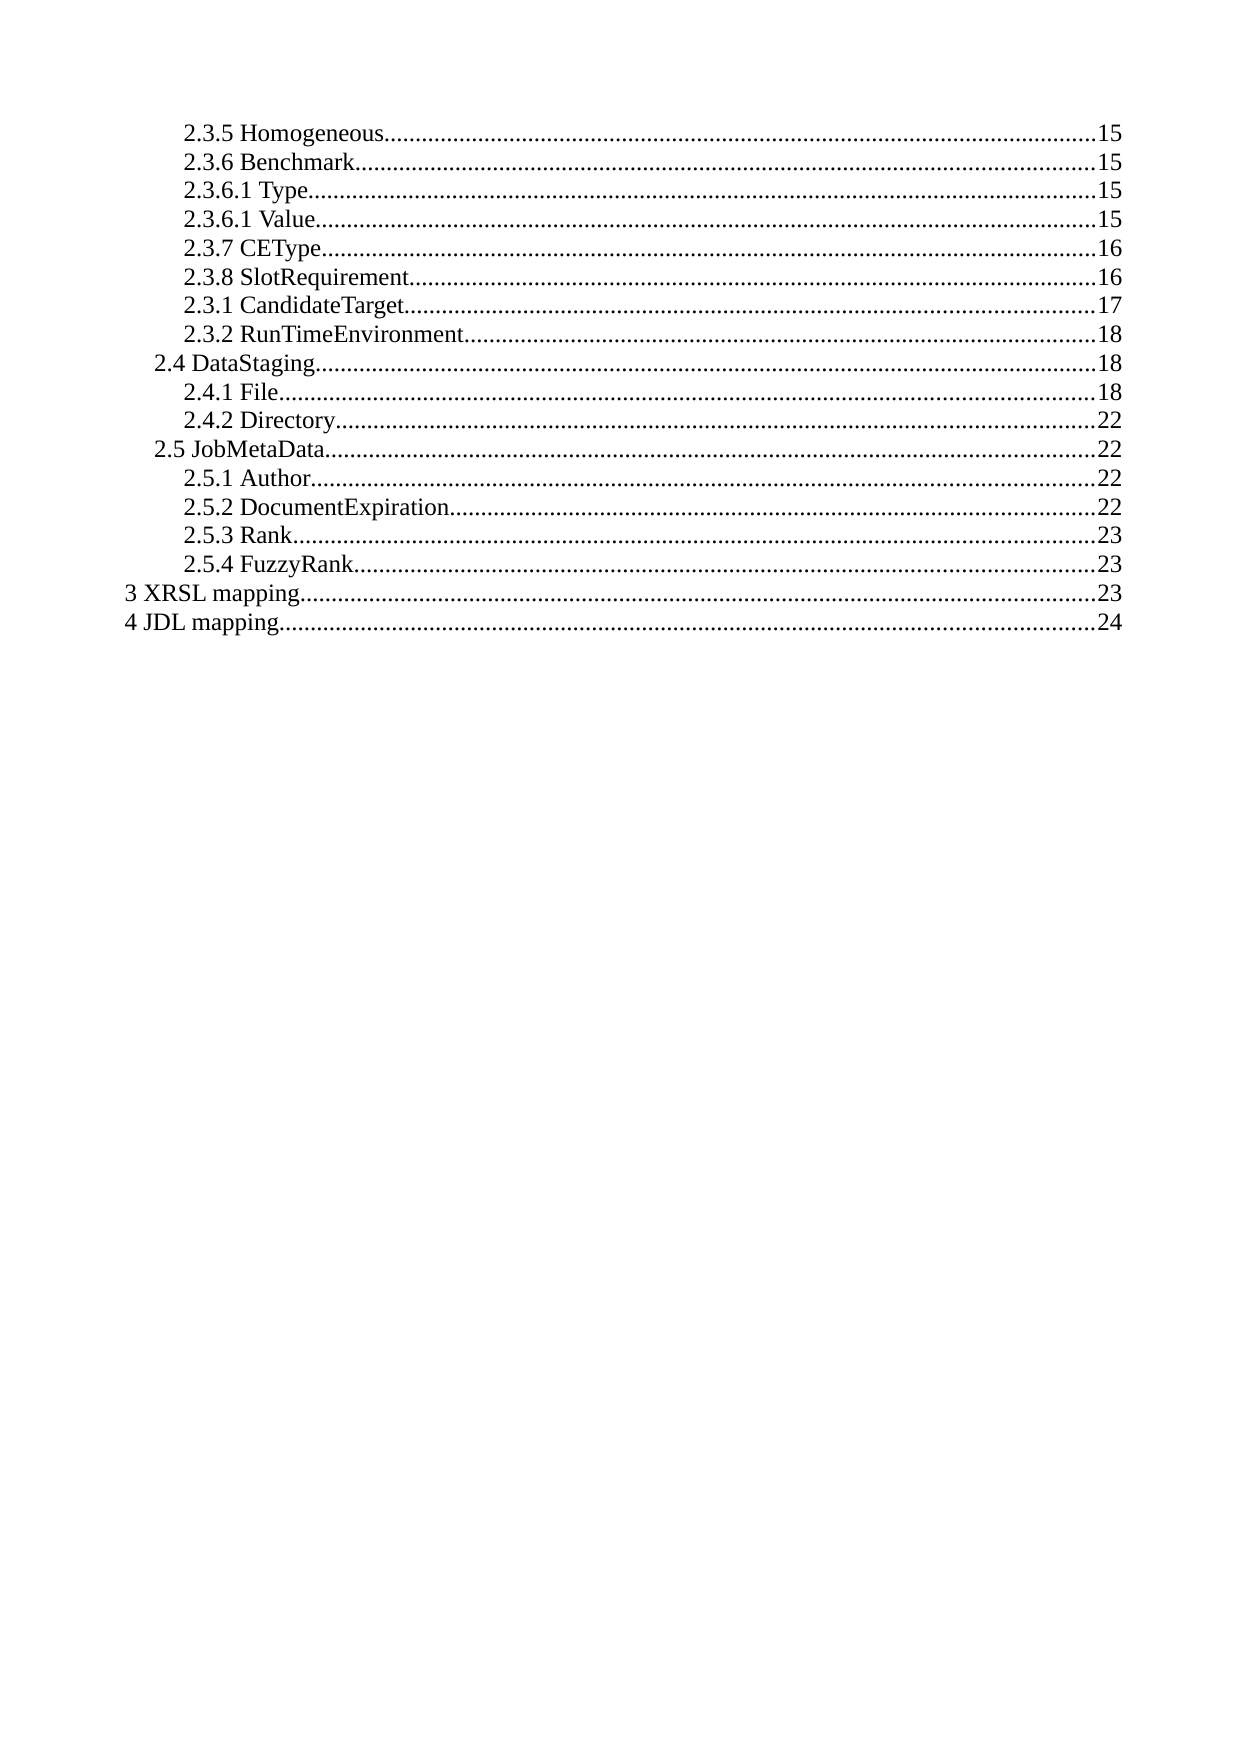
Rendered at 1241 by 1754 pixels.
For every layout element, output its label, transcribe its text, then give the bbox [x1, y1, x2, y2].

text 2.5.4 FuzzyRank 23 [177, 549, 1122, 578]
text 2.3.5 Homogeneous 15 [177, 118, 1122, 147]
text 2.3.1 CandidateTarget 17 [177, 291, 1122, 319]
text 2.5.3 Rank 23 [177, 521, 1122, 549]
text 2.5 JobMetaData 22 [148, 434, 1122, 463]
text 2.4.2 Directory 22 [177, 406, 1122, 434]
text 2.3.8 SlotRequirement 16 [177, 262, 1122, 291]
text 2.3.6.1 Type 15 [177, 176, 1122, 204]
text 2.5.1 Author 22 [177, 463, 1122, 492]
text 2.3.7 CEType 16 [177, 233, 1122, 262]
text 2.3.6 Benchmark 15 [177, 147, 1122, 176]
text 4 JDL mapping 24 [118, 607, 1122, 636]
text 2.4.1 File 18 [177, 377, 1122, 406]
text 2.3.2 RunTimeEnvironment 18 [177, 319, 1122, 348]
text 2.5.2 DocumentExpiration 22 [177, 492, 1122, 521]
text 2.3.6.1 Value 15 [177, 204, 1122, 233]
text 3 XRSL mapping 23 [118, 578, 1122, 607]
text 2.4 DataStaging 18 [148, 348, 1122, 377]
